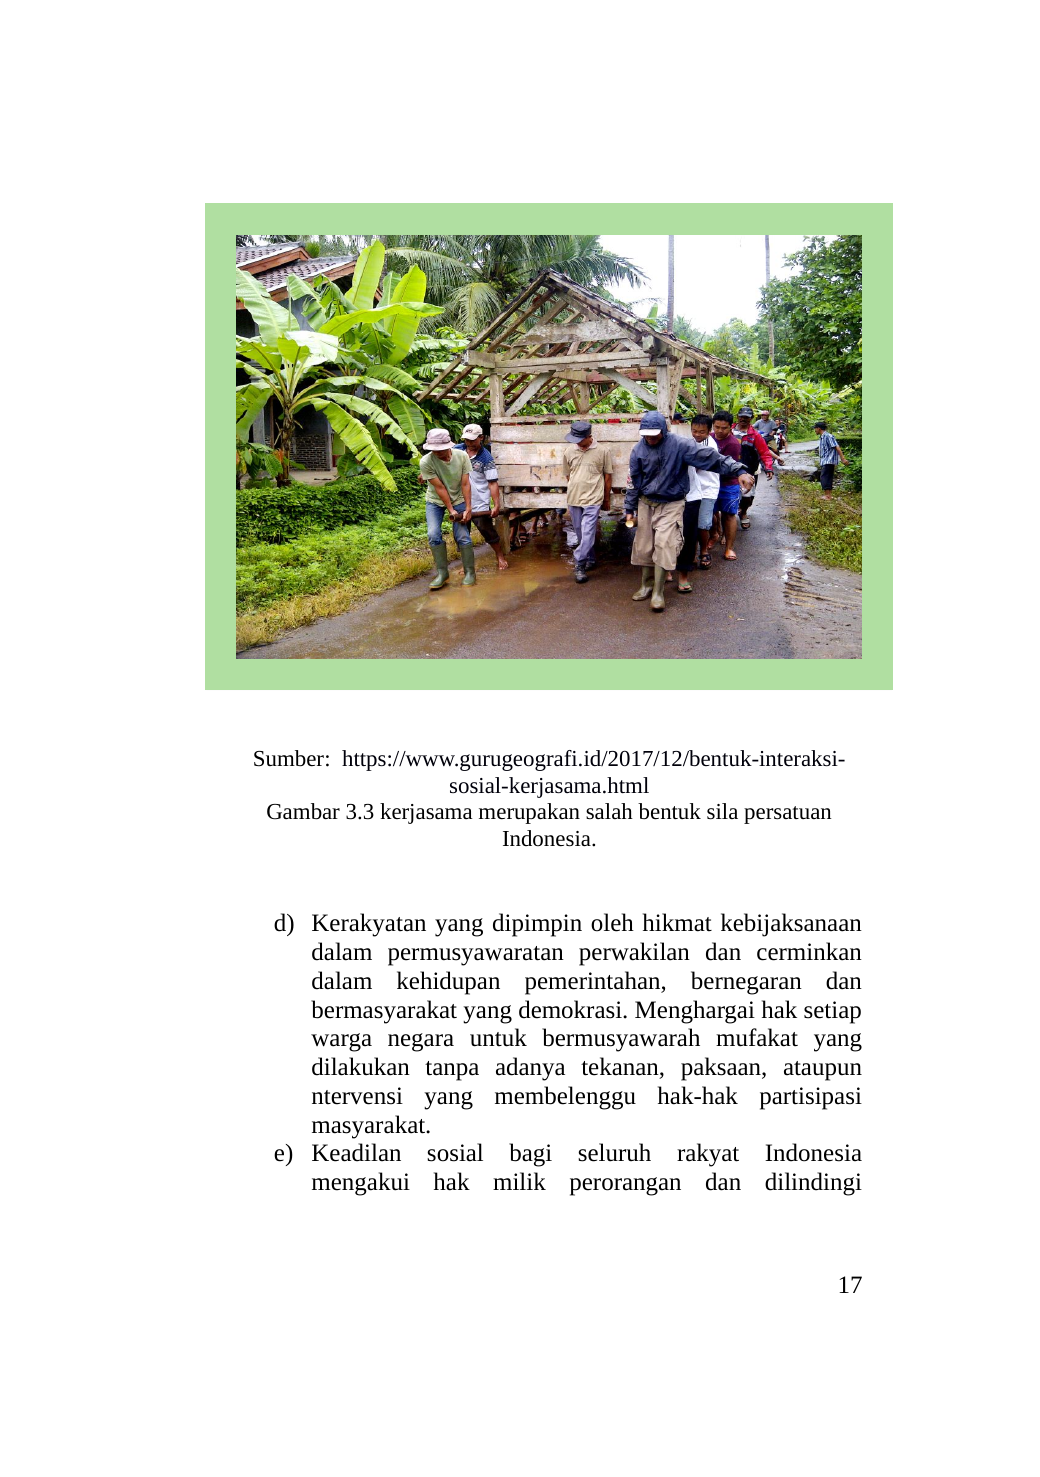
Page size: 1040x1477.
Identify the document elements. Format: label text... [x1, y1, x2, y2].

picture [236, 235, 862, 659]
list Kerakyatan yang dipimpin oleh hikmat kebijaksanaan dalam permusyawaratan perwakilan dan cerminkan dalam kehidupan pemerintahan, bernegaran dan bermasyarakat yang demokrasi. Menghargai hak setiap warga negara untuk bermusyawarah mufakat yang dilakukan tanpa adanya tekanan, paksaan, ataupun ntervensi yang membelenggu hak-hak partisipasi masyarakat. [274, 908, 862, 1138]
list Keadilan sosial bagi seluruh rakyat Indonesia mengakui hak milik perorangan dan dilindingi [274, 1138, 862, 1196]
text Sumber: https://www.gurugeografi.id/2017/12/bentuk-interaksi-sosial-kerjasama.html [236, 746, 862, 798]
text Gambar 3.3 kerjasama merupakan salah bentuk sila persatuan Indonesia. [236, 798, 862, 851]
